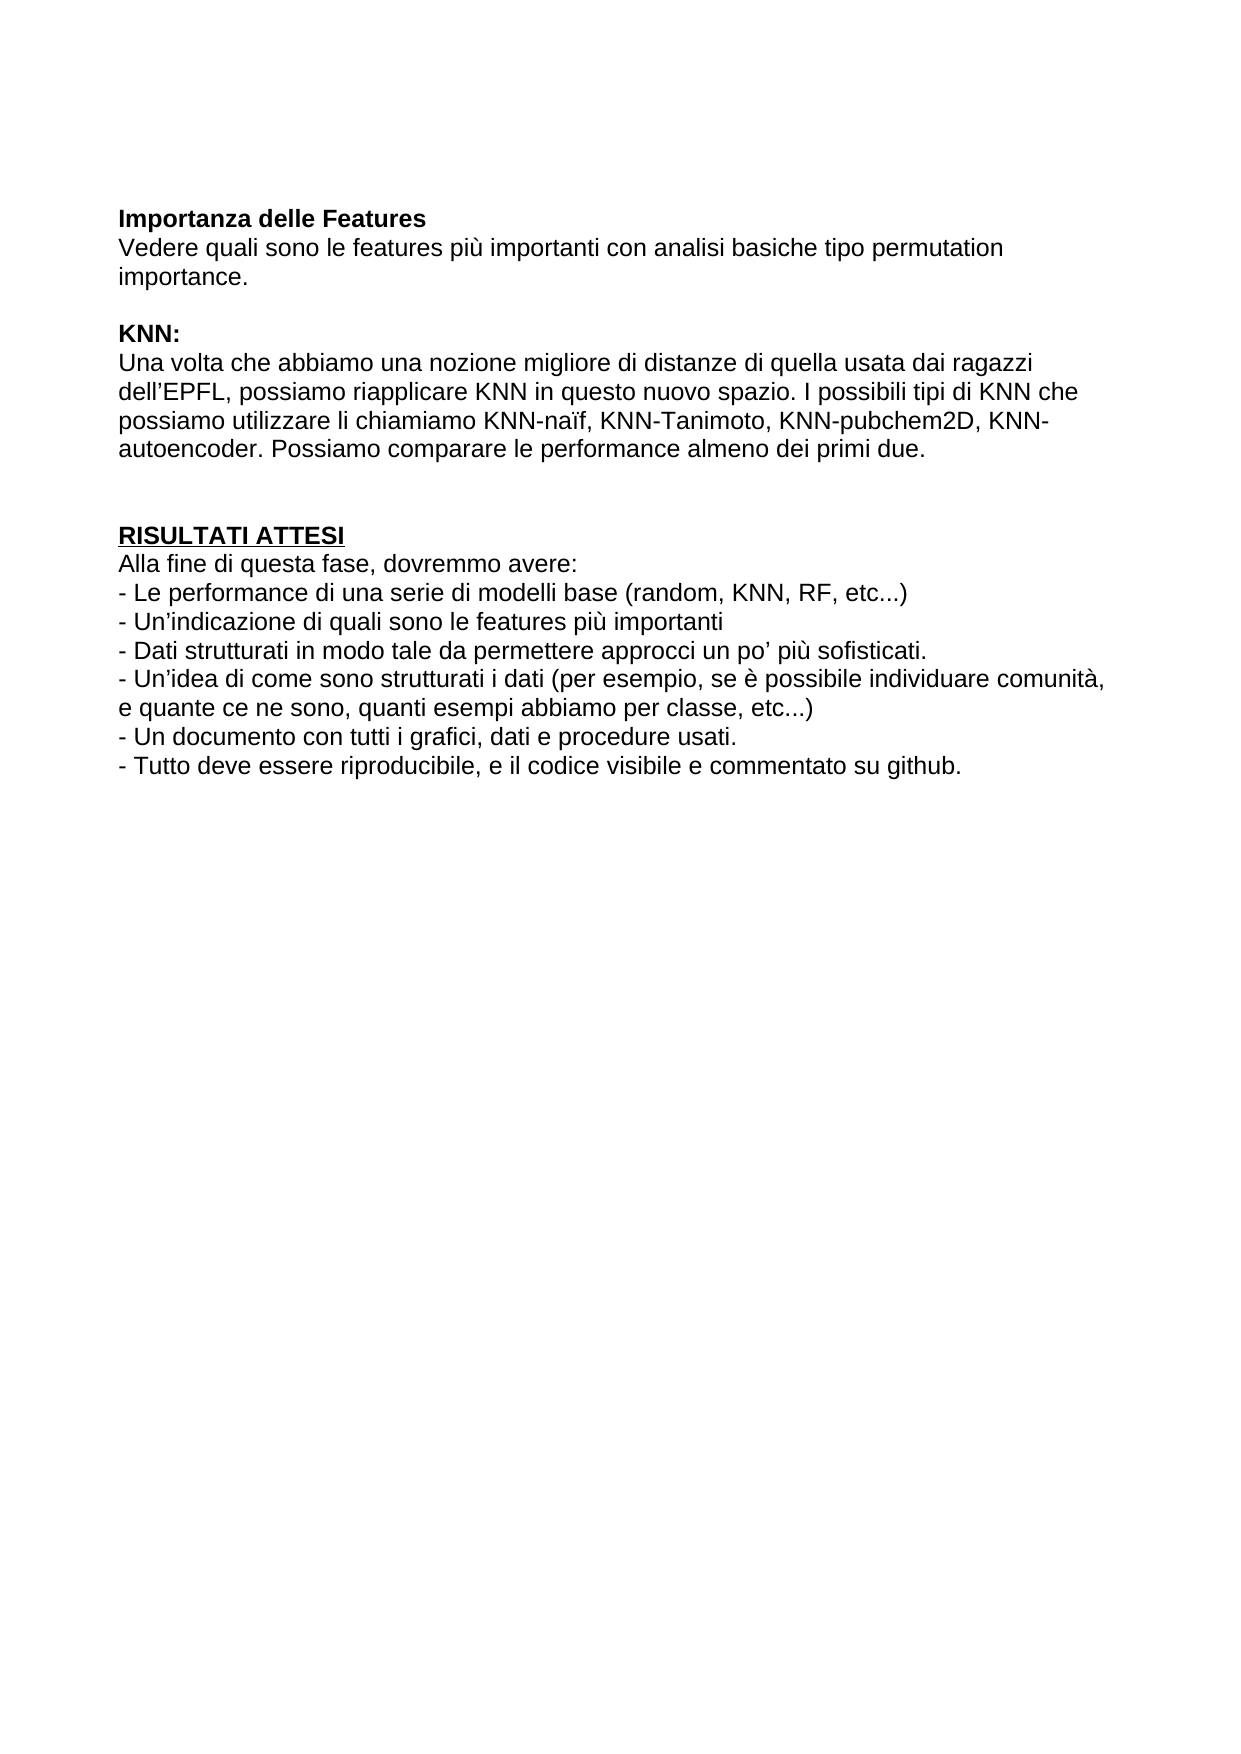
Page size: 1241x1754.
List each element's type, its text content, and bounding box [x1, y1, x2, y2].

text KNN: [118, 319, 1122, 348]
text Alla fine di questa fase, dovremmo avere: [118, 549, 1122, 578]
text Importanza delle Features [118, 204, 1122, 233]
text - Un’idea di come sono strutturati i dati (per esempio, se è possibile individuare comunità, e quante ce ne sono, quanti esempi abbiamo per classe, etc...) [118, 664, 1122, 722]
text RISULTATI ATTESI [118, 521, 1122, 549]
text Vedere quali sono le features più importanti con analisi basiche tipo permutation importance. [118, 233, 1122, 291]
text - Le performance di una serie di modelli base (random, KNN, RF, etc...) [118, 578, 1122, 607]
text - Dati strutturati in modo tale da permettere approcci un po’ più sofisticati. [118, 636, 1122, 664]
text - Un’indicazione di quali sono le features più importanti [118, 607, 1122, 636]
text - Tutto deve essere riproducibile, e il codice visibile e commentato su github. [118, 751, 1122, 779]
text - Un documento con tutti i grafici, dati e procedure usati. [118, 722, 1122, 751]
text Una volta che abbiamo una nozione migliore di distanze di quella usata dai ragazzi dell’EPFL, possiamo riapplicare KNN in questo nuovo spazio. I possibili tipi di KNN che possiamo utilizzare li chiamiamo KNN-naïf, KNN-Tanimoto, KNN-pubchem2D, KNN-autoencoder. Possiamo comparare le performance almeno dei primi due. [118, 348, 1122, 463]
